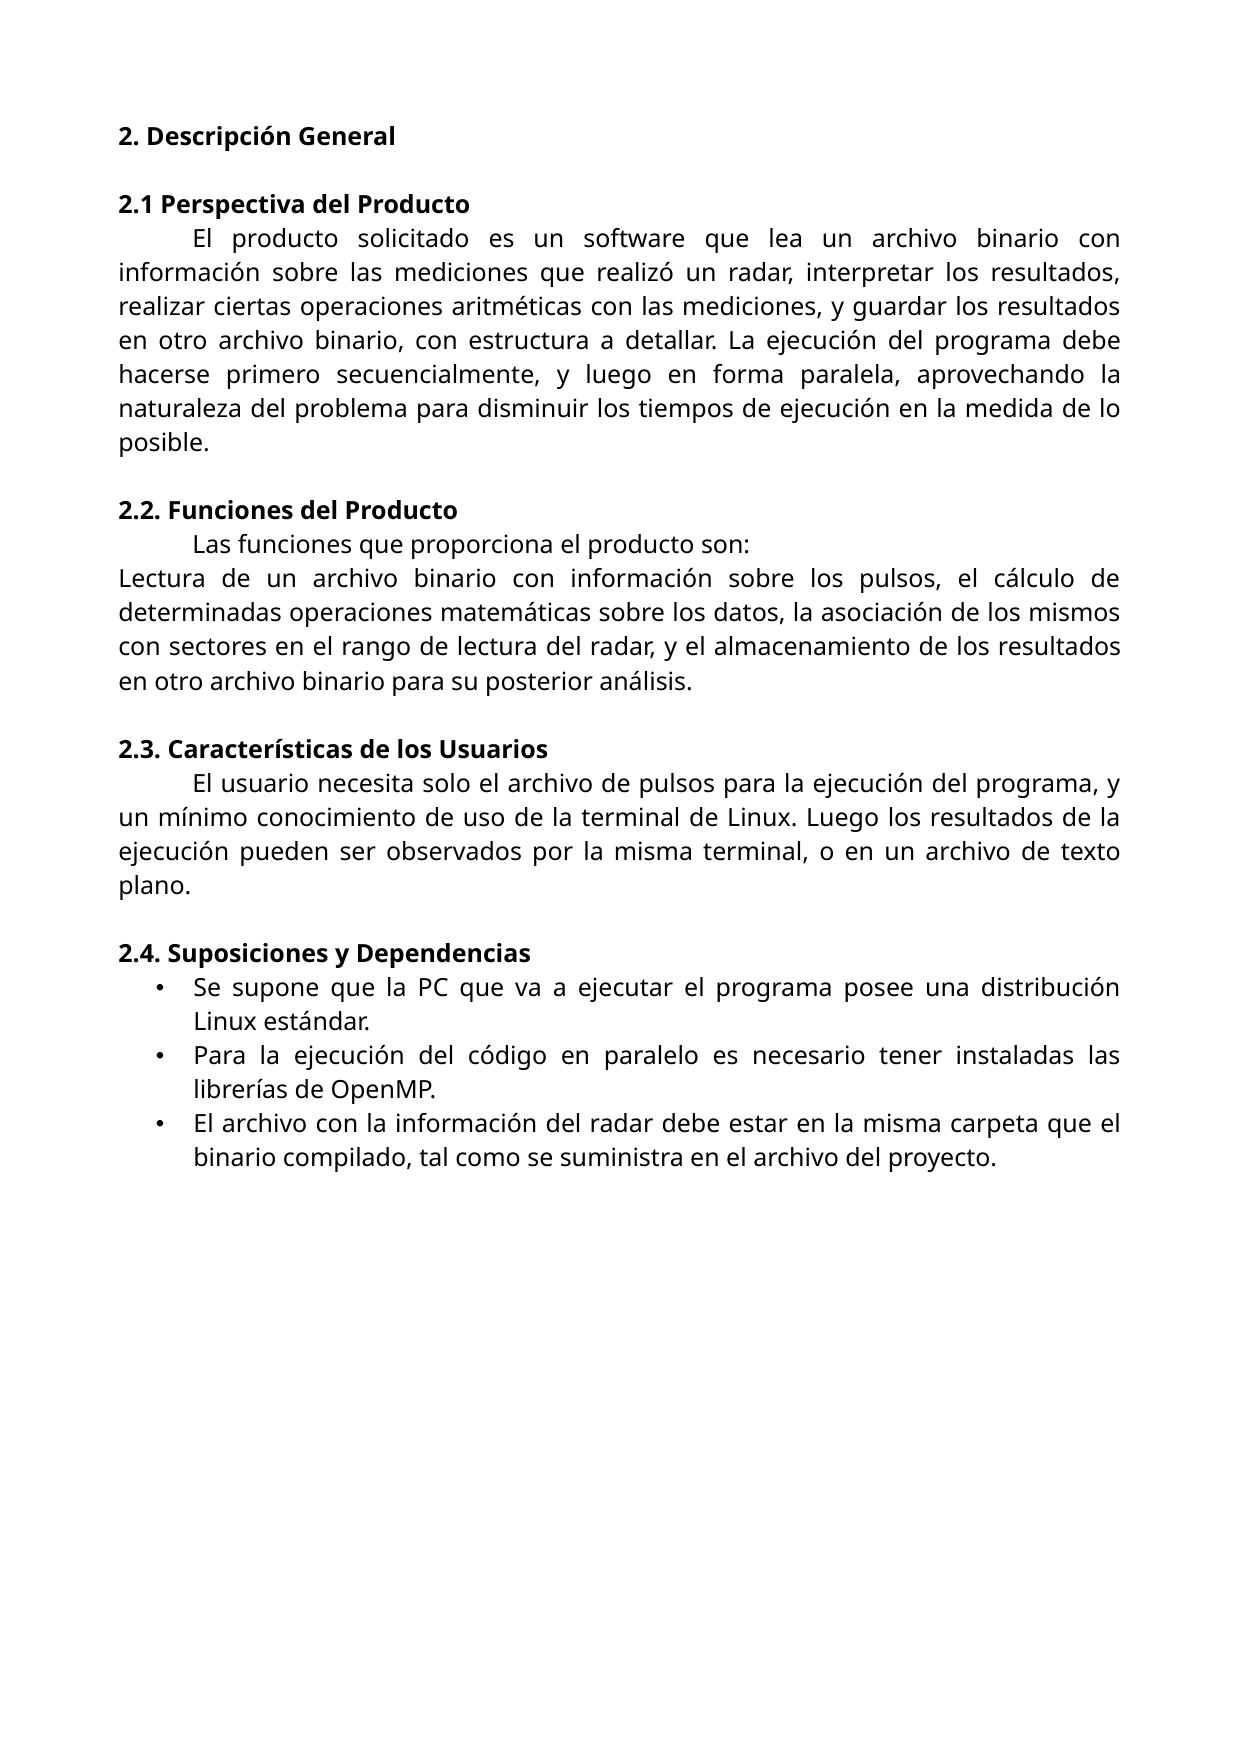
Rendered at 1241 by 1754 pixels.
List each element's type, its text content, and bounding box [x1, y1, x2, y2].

text El producto solicitado es un software que lea un archivo binario con información sobre las mediciones que realizó un radar, interpretar los resultados, realizar ciertas operaciones aritméticas con las mediciones, y guardar los resultados en otro archivo binario, con estructura a detallar. La ejecución del programa debe hacerse primero secuencialmente, y luego en forma paralela, aprovechando la naturaleza del problema para disminuir los tiempos de ejecución en la medida de lo posible. [118, 220, 1122, 459]
text 2.3. Características de los Usuarios [118, 731, 1122, 765]
list Se supone que la PC que va a ejecutar el programa posee una distribución Linux estándar. [156, 970, 1122, 1038]
list Para la ejecución del código en paralelo es necesario tener instaladas las librerías de OpenMP. [156, 1038, 1122, 1106]
list El archivo con la información del radar debe estar en la misma carpeta que el binario compilado, tal como se suministra en el archivo del proyecto. [156, 1106, 1122, 1174]
text 2. Descripción General [118, 118, 1122, 152]
text Las funciones que proporciona el producto son: [118, 527, 1122, 561]
text El usuario necesita solo el archivo de pulsos para la ejecución del programa, y un mínimo conocimiento de uso de la terminal de Linux. Luego los resultados de la ejecución pueden ser observados por la misma terminal, o en un archivo de texto plano. [118, 765, 1122, 902]
text 2.4. Suposiciones y Dependencias [118, 936, 1122, 970]
text Lectura de un archivo binario con información sobre los pulsos, el cálculo de determinadas operaciones matemáticas sobre los datos, la asociación de los mismos con sectores en el rango de lectura del radar, y el almacenamiento de los resultados en otro archivo binario para su posterior análisis. [118, 561, 1122, 697]
text 2.1 Perspectiva del Producto [118, 186, 1122, 220]
text 2.2. Funciones del Producto [118, 493, 1122, 527]
